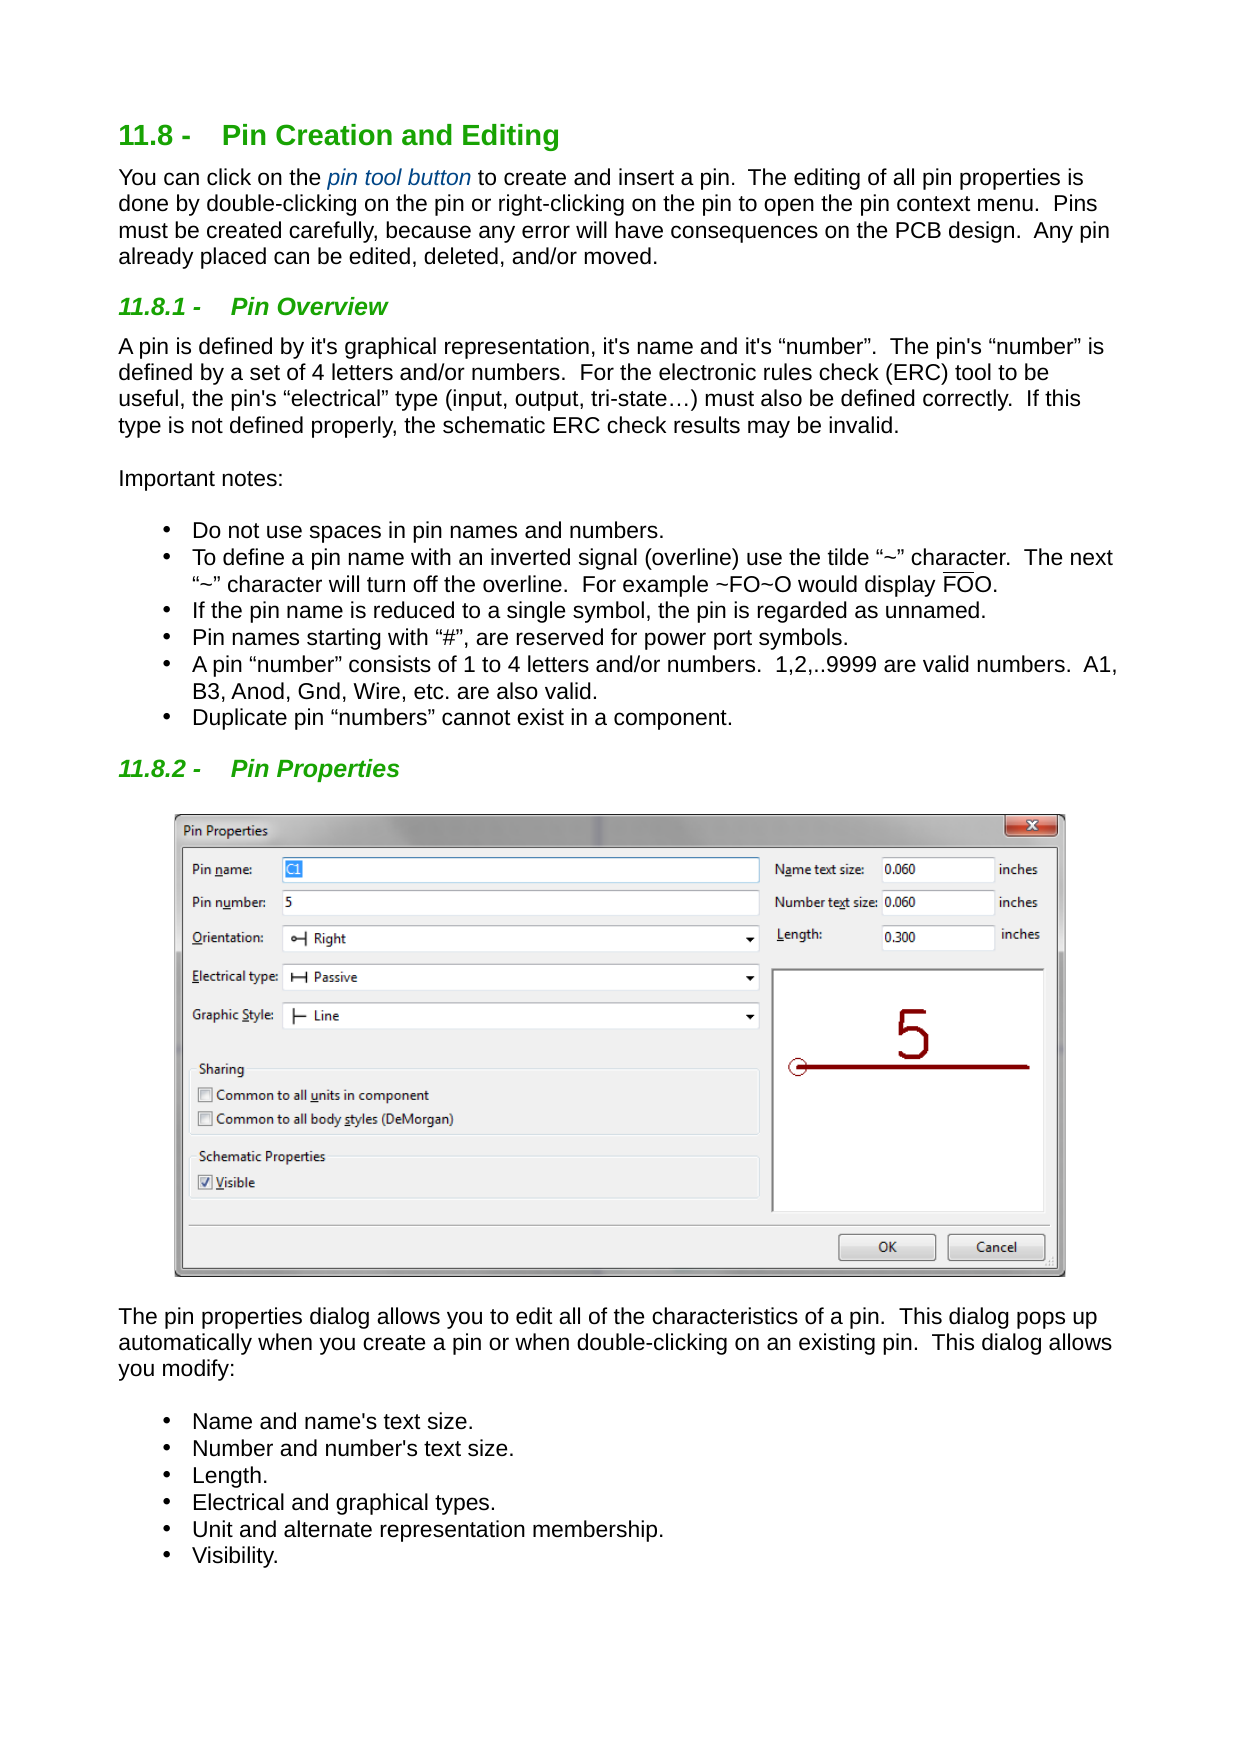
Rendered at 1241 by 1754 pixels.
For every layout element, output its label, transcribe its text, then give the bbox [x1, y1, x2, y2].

list Do not use spaces in pin names and numbers. [162, 517, 1122, 544]
text Important notes: [118, 464, 1122, 491]
list Number and number's text size. [162, 1435, 1122, 1462]
picture [174, 814, 1066, 1277]
list To define a pin name with an inverted signal (overline) use the tilde “~” character. The next “~” character will turn off the overline. For example ~FO~O would display FOO. [162, 544, 1122, 597]
list Electrical and graphical types. [162, 1489, 1122, 1516]
list Unit and alternate representation membership. [162, 1516, 1122, 1542]
list If the pin name is reduced to a single symbol, the pin is regarded as unnamed. [162, 597, 1122, 624]
list Pin names starting with “#”, are reserved for power port symbols. [162, 624, 1122, 651]
subtitle Pin Creation and Editing [118, 118, 1122, 152]
list Duplicate pin “numbers” cannot exist in a component. [162, 704, 1122, 731]
list A pin “number” consists of 1 to 4 letters and/or numbers. 1,2,..9999 are valid numbers. A1, B3, Anod, Gnd, Wire, etc. are also valid. [162, 651, 1122, 704]
text A pin is defined by it's graphical representation, it's name and it's “number”. The pin's “number” is defined by a set of 4 letters and/or numbers. For the electronic rules check (ERC) tool to be useful, the pin's “electrical” type (input, output, tri-state…) must also be defined correctly. If this type is not defined properly, the schematic ERC check results may be invalid. [118, 333, 1122, 438]
text The pin properties dialog allows you to edit all of the characteristics of a pin. This dialog pops up automatically when you create a pin or when double-clicking on an existing pin. This dialog allows you modify: [118, 1303, 1122, 1382]
subtitle Pin Properties [118, 754, 1122, 782]
list Visibility. [162, 1542, 1122, 1569]
list Length. [162, 1462, 1122, 1489]
text You can click on the pin tool button to create and insert a pin. The editing of all pin properties is done by double-clicking on the pin or right-clicking on the pin to open the pin context menu. Pins must be created carefully, because any error will have consequences on the PCB design. Any pin already placed can be edited, deleted, and/or moved. [118, 164, 1122, 269]
subtitle Pin Overview [118, 292, 1122, 321]
list Name and name's text size. [162, 1408, 1122, 1435]
